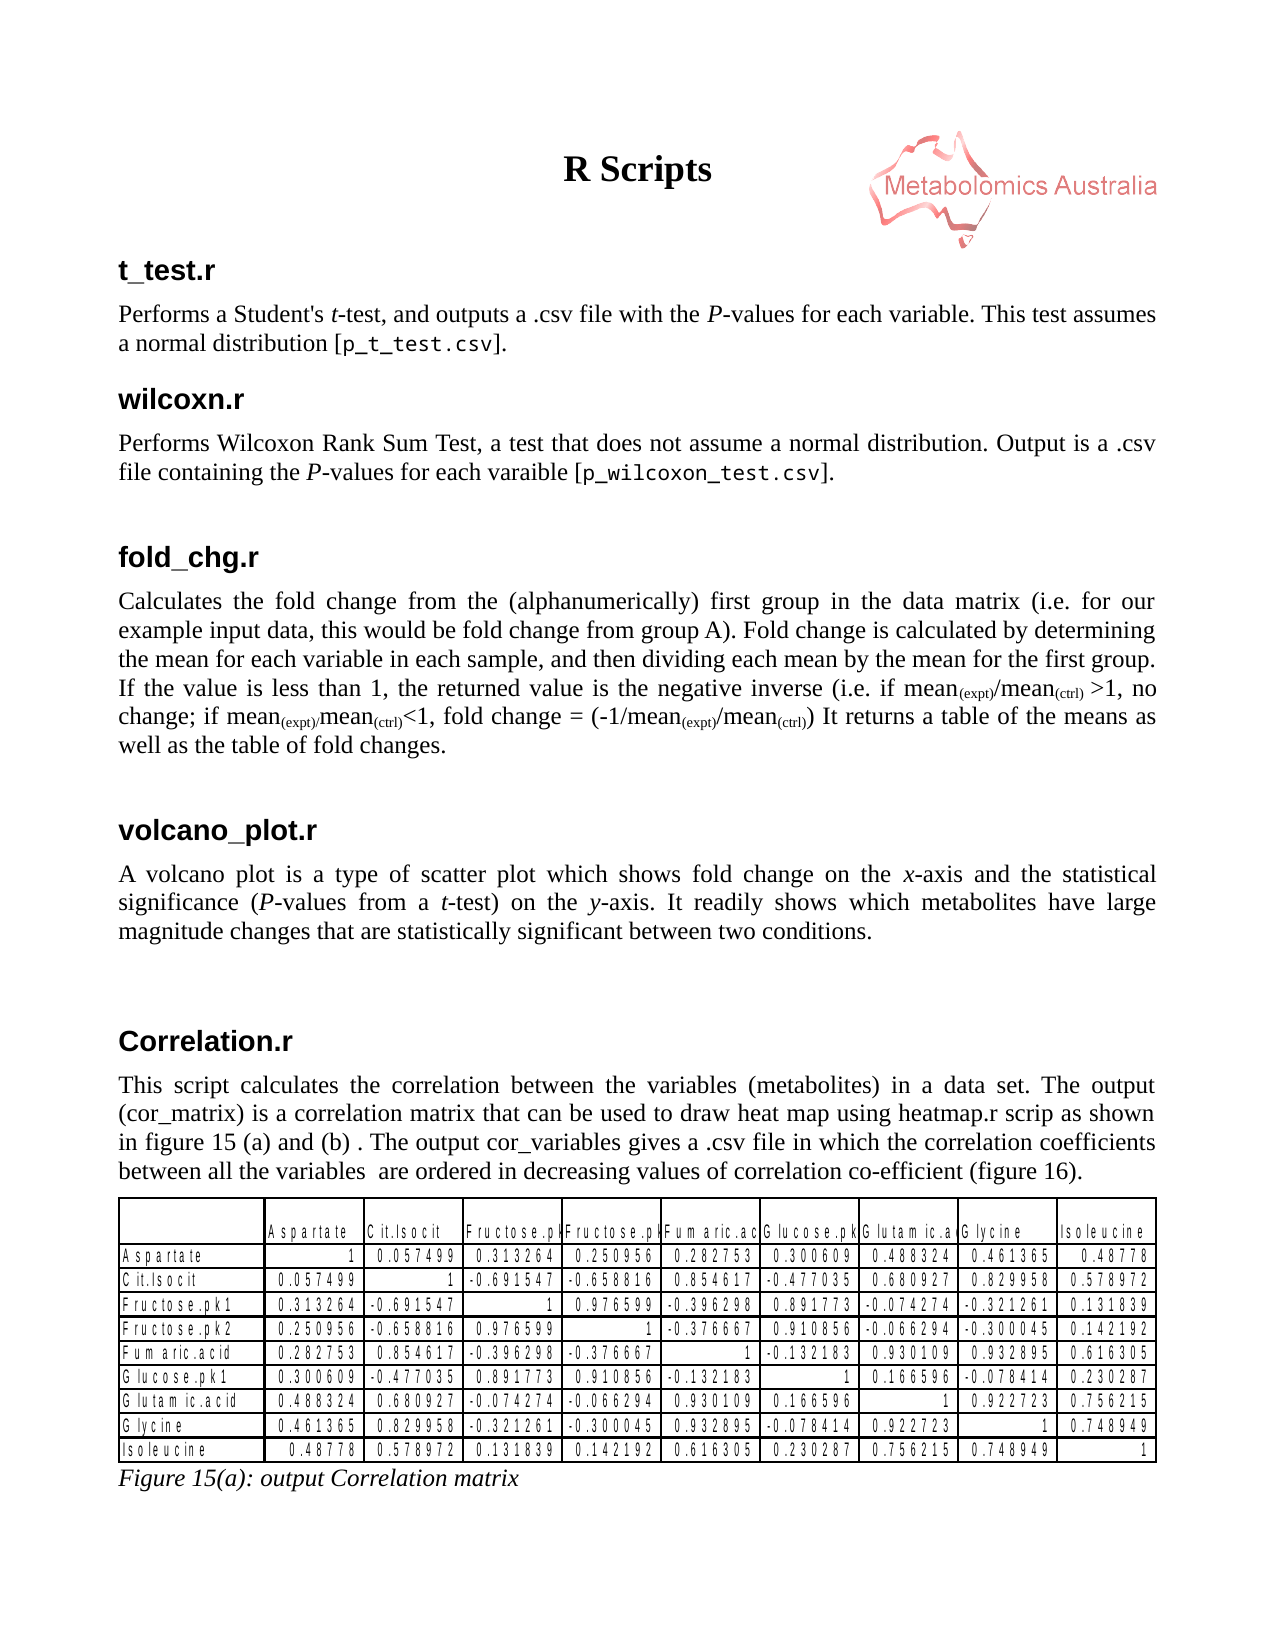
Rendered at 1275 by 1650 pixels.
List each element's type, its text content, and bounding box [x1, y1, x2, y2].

text Figure 15(a): output Correlation matrix [860, 1269, 957, 1291]
text Figure 15(a): output Correlation matrix [662, 1342, 759, 1364]
text Figure 15(a): output Correlation matrix [464, 1269, 561, 1291]
text Figure 15(a): output Correlation matrix [662, 1439, 759, 1461]
text Figure 15(a): output Correlation matrix [761, 1318, 858, 1340]
text Figure 15(a): output Correlation matrix [464, 1390, 561, 1412]
text Calculates the fold change from the (alphanumerically) first group in the data matrix (i.e. for our example input data, this would be fold change from group A). Fold change is calculated by determining the mean for each variable in each sample, and then dividing each mean by the mean for the first group. If the value is less than 1, the returned value is the negative inverse (i.e. if mean(expt)/mean(ctrl) >1, no change; if mean(expt)/mean(ctrl)<1, fold change = (-1/mean(expt)/mean(ctrl)) It returns a table of the means as well as the table of fold changes. [118, 586, 1157, 759]
text Figure 15(a): output Correlation matrix [860, 1293, 957, 1315]
text Figure 15(a): output Correlation matrix [761, 1269, 858, 1291]
text Figure 15(a): output Correlation matrix [662, 1245, 759, 1267]
text Figure 15(a): output Correlation matrix [365, 1245, 462, 1267]
text Figure 15(a): output Correlation matrix [563, 1439, 660, 1461]
text Figure 15(a): output Correlation matrix [365, 1366, 462, 1388]
text Figure 15(a): output Correlation matrix [959, 1390, 1056, 1412]
text Figure 15(a): output Correlation matrix [959, 1293, 1056, 1315]
text Figure 15(a): output Correlation matrix [266, 1293, 363, 1315]
text This script calculates the correlation between the variables (metabolites) in a data set. The output (cor_matrix) is a correlation matrix that can be used to draw heat map using heatmap.r scrip as shown in figure 15 (a) and (b) . The output cor_variables gives a .csv file in which the correlation coefficients between all the variables are ordered in decreasing values of correlation co-efficient (figure 16). [118, 1070, 1157, 1185]
text Figure 15(a): output Correlation matrix [464, 1366, 561, 1388]
text Figure 15(a): output Correlation matrix [365, 1342, 462, 1364]
text Figure 15(a): output Correlation matrix [266, 1439, 363, 1461]
text Figure 15(a): output Correlation matrix [365, 1414, 462, 1436]
text Figure 15(a): output Correlation matrix [365, 1439, 462, 1461]
text Figure 15(a): output Correlation matrix [662, 1269, 759, 1291]
subtitle fold_chg.r [118, 540, 1157, 574]
text Figure 15(a): output Correlation matrix [761, 1390, 858, 1412]
text Figure 15(a): output Correlation matrix [860, 1439, 957, 1461]
text Figure 15(a): output Correlation matrix [120, 1245, 263, 1267]
text Figure 15(a): output Correlation matrix [266, 1414, 363, 1436]
text Figure 15(a): output Correlation matrix [464, 1293, 561, 1315]
subtitle t_test.r [118, 253, 1157, 287]
text Figure 15(a): output Correlation matrix [959, 1269, 1056, 1291]
text Figure 15(a): output Correlation matrix [365, 1293, 462, 1315]
text Figure 15(a): output Correlation matrix [662, 1318, 759, 1340]
text A volcano plot is a type of scatter plot which shows fold change on the x-axis and the statistical significance (P-values from a t-test) on the y-axis. It readily shows which metabolites have large magnitude changes that are statistically significant between two conditions. [118, 859, 1157, 945]
text Figure 15(a): output Correlation matrix [1058, 1414, 1155, 1436]
text Figure 15(a): output Correlation matrix [266, 1245, 363, 1267]
text Figure 15(a): output Correlation matrix [266, 1342, 363, 1364]
text Figure 15(a): output Correlation matrix [959, 1210, 1056, 1243]
text Figure 15(a): output Correlation matrix [761, 1245, 858, 1267]
text Performs Wilcoxon Rank Sum Test, a test that does not assume a normal distribution. Output is a .csv file containing the P-values for each varaible [p_wilcoxon_test.csv]. [118, 428, 1157, 487]
text Figure 15(a): output Correlation matrix [563, 1245, 660, 1267]
text Figure 15(a): output Correlation matrix [118, 1463, 1157, 1491]
text Figure 15(a): output Correlation matrix [120, 1293, 263, 1315]
text Figure 15(a): output Correlation matrix [464, 1342, 561, 1364]
text Performs a Student's t-test, and outputs a .csv file with the P-values for each variable. This test assumes a normal distribution [p_t_test.csv]. [118, 299, 1157, 357]
text Figure 15(a): output Correlation matrix [120, 1318, 263, 1340]
text Figure 15(a): output Correlation matrix [120, 1366, 263, 1388]
text Figure 15(a): output Correlation matrix [860, 1245, 957, 1267]
text Figure 15(a): output Correlation matrix [266, 1318, 363, 1340]
text Figure 15(a): output Correlation matrix [761, 1414, 858, 1436]
text Figure 15(a): output Correlation matrix [120, 1390, 263, 1412]
text Figure 15(a): output Correlation matrix [563, 1366, 660, 1388]
text Figure 15(a): output Correlation matrix [1058, 1210, 1155, 1243]
text Figure 15(a): output Correlation matrix [266, 1269, 363, 1291]
text Figure 15(a): output Correlation matrix [563, 1269, 660, 1291]
text Figure 15(a): output Correlation matrix [464, 1439, 561, 1461]
text Figure 15(a): output Correlation matrix [563, 1318, 660, 1340]
text Figure 15(a): output Correlation matrix [120, 1342, 263, 1364]
text Figure 15(a): output Correlation matrix [662, 1293, 759, 1315]
text Figure 15(a): output Correlation matrix [365, 1210, 462, 1243]
text Figure 15(a): output Correlation matrix [266, 1366, 363, 1388]
text Figure 15(a): output Correlation matrix [563, 1293, 660, 1315]
text Figure 15(a): output Correlation matrix [860, 1318, 957, 1340]
text Figure 15(a): output Correlation matrix [1058, 1293, 1155, 1315]
text Figure 15(a): output Correlation matrix [120, 1269, 263, 1291]
text Figure 15(a): output Correlation matrix [120, 1210, 263, 1243]
text Figure 15(a): output Correlation matrix [365, 1269, 462, 1291]
text Figure 15(a): output Correlation matrix [860, 1366, 957, 1388]
text Figure 15(a): output Correlation matrix [563, 1342, 660, 1364]
text Figure 15(a): output Correlation matrix [959, 1414, 1056, 1436]
text Figure 15(a): output Correlation matrix [959, 1245, 1056, 1267]
text Figure 15(a): output Correlation matrix [761, 1210, 858, 1243]
text Figure 15(a): output Correlation matrix [761, 1366, 858, 1388]
subtitle wilcoxn.r [118, 382, 1157, 416]
text Figure 15(a): output Correlation matrix [761, 1439, 858, 1461]
text Figure 15(a): output Correlation matrix [365, 1390, 462, 1412]
text Figure 15(a): output Correlation matrix [959, 1366, 1056, 1388]
subtitle Correlation.r [118, 1024, 1157, 1057]
text Figure 15(a): output Correlation matrix [563, 1210, 660, 1243]
text Figure 15(a): output Correlation matrix [761, 1293, 858, 1315]
text Figure 15(a): output Correlation matrix [860, 1390, 957, 1412]
text Figure 15(a): output Correlation matrix [266, 1390, 363, 1412]
text Figure 15(a): output Correlation matrix [959, 1318, 1056, 1340]
text Figure 15(a): output Correlation matrix [266, 1210, 363, 1243]
text Figure 15(a): output Correlation matrix [860, 1414, 957, 1436]
text Figure 15(a): output Correlation matrix [1058, 1439, 1155, 1461]
subtitle volcano_plot.r [118, 813, 1157, 846]
text Figure 15(a): output Correlation matrix [662, 1366, 759, 1388]
text Figure 15(a): output Correlation matrix [563, 1414, 660, 1436]
text Figure 15(a): output Correlation matrix [1058, 1366, 1155, 1388]
text Figure 15(a): output Correlation matrix [365, 1318, 462, 1340]
text Figure 15(a): output Correlation matrix [464, 1318, 561, 1340]
text Figure 15(a): output Correlation matrix [662, 1210, 759, 1243]
text Figure 15(a): output Correlation matrix [120, 1439, 263, 1461]
text Figure 15(a): output Correlation matrix [860, 1210, 957, 1243]
text Figure 15(a): output Correlation matrix [860, 1342, 957, 1364]
text Figure 15(a): output Correlation matrix [1058, 1390, 1155, 1412]
text Figure 15(a): output Correlation matrix [464, 1245, 561, 1267]
text Figure 15(a): output Correlation matrix [1058, 1318, 1155, 1340]
text Figure 15(a): output Correlation matrix [1058, 1342, 1155, 1364]
text Figure 15(a): output Correlation matrix [761, 1342, 858, 1364]
text Figure 15(a): output Correlation matrix [120, 1414, 263, 1436]
text Figure 15(a): output Correlation matrix [563, 1390, 660, 1412]
text Figure 15(a): output Correlation matrix [1058, 1245, 1155, 1267]
text Figure 15(a): output Correlation matrix [959, 1439, 1056, 1461]
text Figure 15(a): output Correlation matrix [662, 1414, 759, 1436]
text Figure 15(a): output Correlation matrix [464, 1414, 561, 1436]
text Figure 15(a): output Correlation matrix [959, 1342, 1056, 1364]
text Figure 15(a): output Correlation matrix [1058, 1269, 1155, 1291]
text Figure 15(a): output Correlation matrix [464, 1210, 561, 1243]
text Figure 15(a): output Correlation matrix [662, 1390, 759, 1412]
